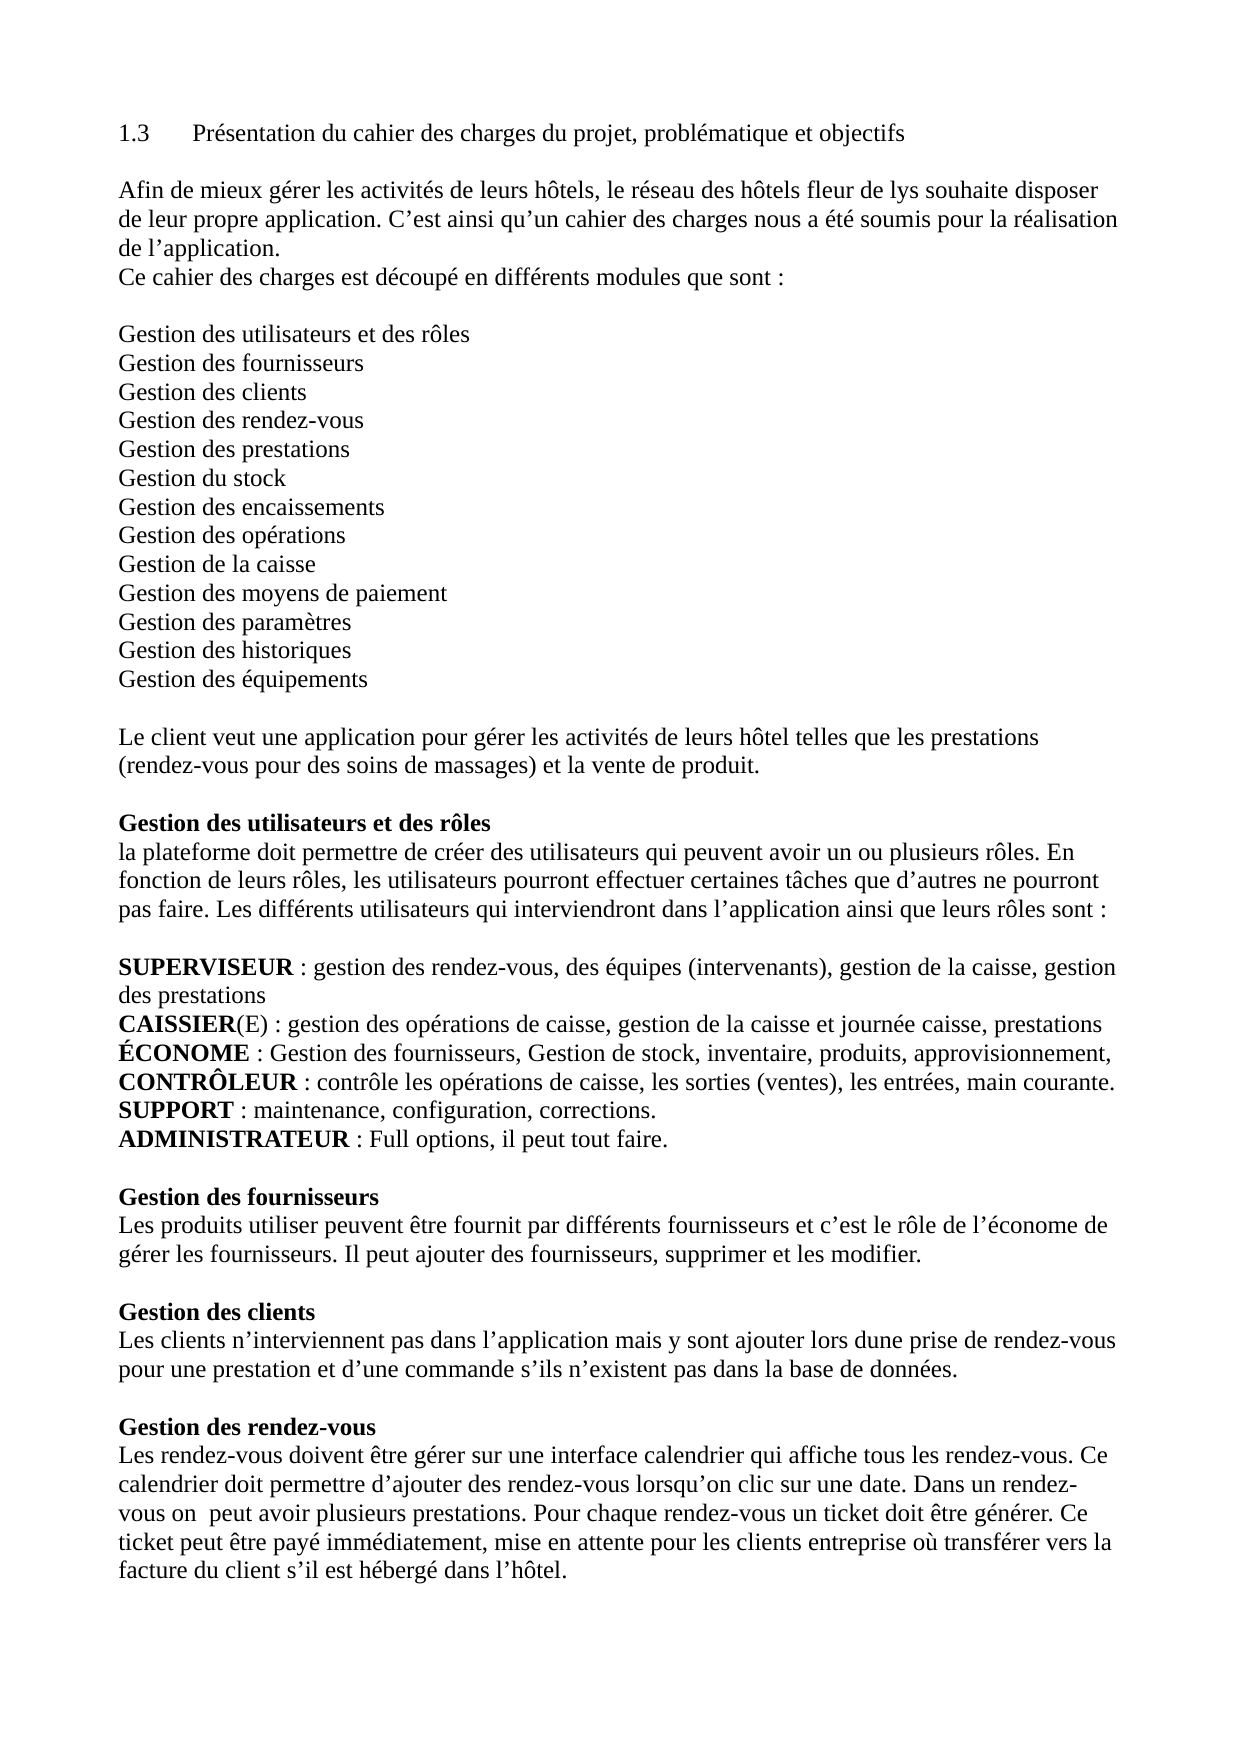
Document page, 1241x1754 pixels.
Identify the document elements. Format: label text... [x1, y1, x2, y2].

text Gestion des rendez-vous [118, 406, 1122, 434]
text Gestion des opérations [118, 521, 1122, 549]
text Gestion des clients [118, 377, 1122, 406]
text Gestion de la caisse [118, 549, 1122, 578]
text SUPPORT : maintenance, configuration, corrections. [118, 1096, 1122, 1124]
text Le client veut une application pour gérer les activités de leurs hôtel telles que les prestations (rendez-vous pour des soins de massages) et la vente de produit. [118, 722, 1122, 779]
text CAISSIER(E) : gestion des opérations de caisse, gestion de la caisse et journée caisse, prestations [118, 1009, 1122, 1038]
text Gestion des rendez-vous [118, 1412, 1122, 1441]
text Gestion des prestations [118, 434, 1122, 463]
text Gestion des utilisateurs et des rôles [118, 808, 1122, 837]
text Gestion des encaissements [118, 492, 1122, 521]
text SUPERVISEUR : gestion des rendez-vous, des équipes (intervenants), gestion de la caisse, gestion des prestations [118, 952, 1122, 1009]
text Gestion des équipements [118, 664, 1122, 693]
text Gestion des utilisateurs et des rôles [118, 319, 1122, 348]
text la plateforme doit permettre de créer des utilisateurs qui peuvent avoir un ou plusieurs rôles. En fonction de leurs rôles, les utilisateurs pourront effectuer certaines tâches que d’autres ne pourront pas faire. Les différents utilisateurs qui interviendront dans l’application ainsi que leurs rôles sont : [118, 837, 1122, 923]
text Les rendez-vous doivent être gérer sur une interface calendrier qui affiche tous les rendez-vous. Ce calendrier doit permettre d’ajouter des rendez-vous lorsqu’on clic sur une date. Dans un rendez-vous on peut avoir plusieurs prestations. Pour chaque rendez-vous un ticket doit être générer. Ce ticket peut être payé immédiatement, mise en attente pour les clients entreprise où transférer vers la facture du client s’il est hébergé dans l’hôtel. [118, 1441, 1122, 1584]
text Gestion du stock [118, 463, 1122, 492]
text 1.3 Présentation du cahier des charges du projet, problématique et objectifs [118, 118, 1122, 147]
text Les produits utiliser peuvent être fournit par différents fournisseurs et c’est le rôle de l’économe de gérer les fournisseurs. Il peut ajouter des fournisseurs, supprimer et les modifier. [118, 1211, 1122, 1268]
text Gestion des paramètres [118, 607, 1122, 636]
text CONTRÔLEUR : contrôle les opérations de caisse, les sorties (ventes), les entrées, main courante. [118, 1067, 1122, 1096]
text ÉCONOME : Gestion des fournisseurs, Gestion de stock, inventaire, produits, approvisionnement, [118, 1038, 1122, 1067]
text Gestion des fournisseurs [118, 1182, 1122, 1211]
text Gestion des historiques [118, 636, 1122, 664]
text Gestion des fournisseurs [118, 348, 1122, 377]
text Gestion des moyens de paiement [118, 578, 1122, 607]
text Ce cahier des charges est découpé en différents modules que sont : [118, 262, 1122, 291]
text Gestion des clients [118, 1297, 1122, 1326]
text Les clients n’interviennent pas dans l’application mais y sont ajouter lors dune prise de rendez-vous pour une prestation et d’une commande s’ils n’existent pas dans la base de données. [118, 1326, 1122, 1383]
text Afin de mieux gérer les activités de leurs hôtels, le réseau des hôtels fleur de lys souhaite disposer de leur propre application. C’est ainsi qu’un cahier des charges nous a été soumis pour la réalisation de l’application. [118, 176, 1122, 262]
text ADMINISTRATEUR : Full options, il peut tout faire. [118, 1124, 1122, 1153]
